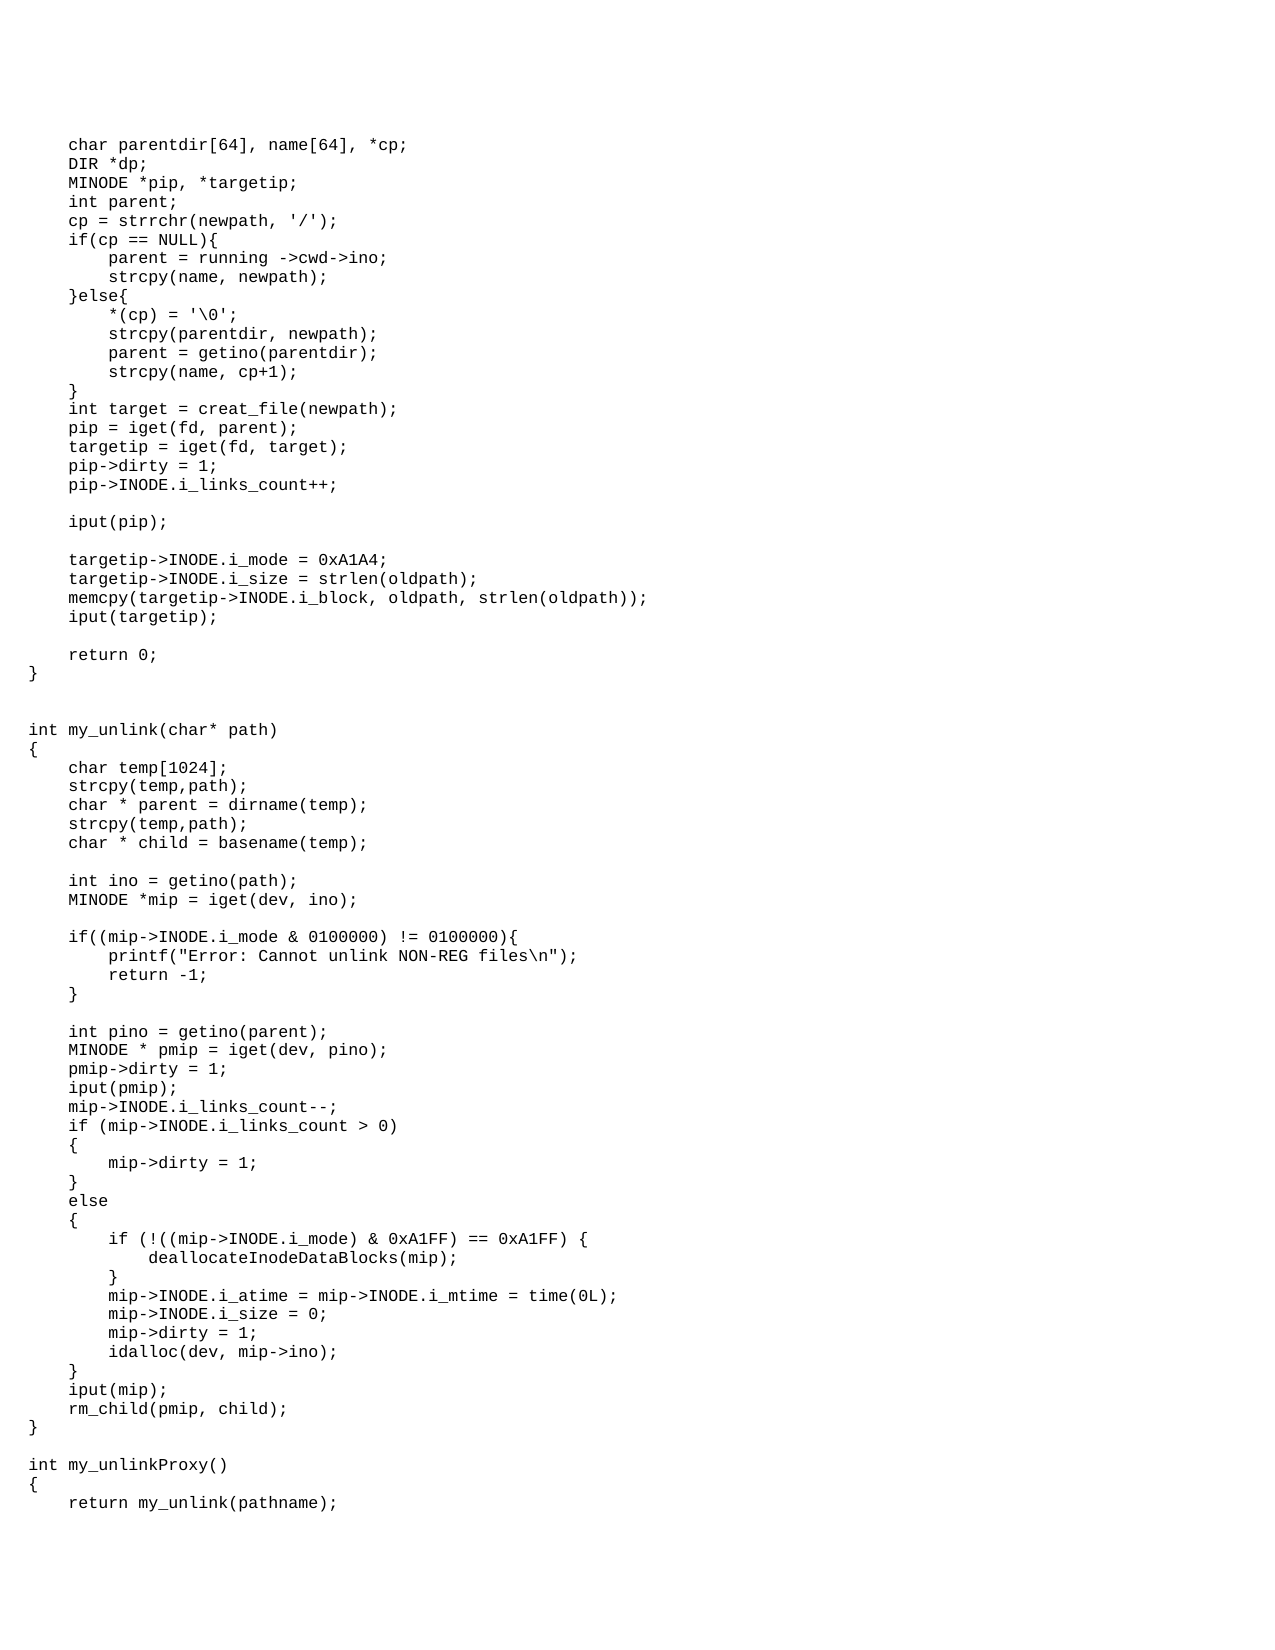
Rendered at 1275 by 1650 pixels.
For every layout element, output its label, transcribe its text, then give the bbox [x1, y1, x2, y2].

text pmip->dirty = 1; [28, 1061, 1219, 1080]
text MINODE *pip, *targetip; [28, 175, 1219, 193]
text mip->INODE.i_size = 0; [28, 1306, 1219, 1325]
text { [28, 1212, 1219, 1231]
text if (!((mip->INODE.i_mode) & 0xA1FF) == 0xA1FF) { [28, 1231, 1219, 1249]
text strcpy(name, newpath); [28, 269, 1219, 288]
text pip = iget(fd, parent); [28, 420, 1219, 439]
text }else{ [28, 288, 1219, 307]
text if(cp == NULL){ [28, 231, 1219, 250]
text { [28, 740, 1219, 759]
text MINODE * pmip = iget(dev, pino); [28, 1042, 1219, 1061]
text if((mip->INODE.i_mode & 0100000) != 0100000){ [28, 929, 1219, 948]
text char temp[1024]; [28, 759, 1219, 778]
text char * child = basename(temp); [28, 834, 1219, 853]
text iput(pip); [28, 514, 1219, 533]
text parent = getino(parentdir); [28, 344, 1219, 363]
text int parent; [28, 193, 1219, 212]
text pip->INODE.i_links_count++; [28, 476, 1219, 495]
text targetip->INODE.i_mode = 0xA1A4; [28, 552, 1219, 571]
text if (mip->INODE.i_links_count > 0) [28, 1117, 1219, 1136]
text { [28, 1476, 1219, 1494]
text } [28, 1419, 1219, 1438]
text char * parent = dirname(temp); [28, 797, 1219, 816]
text } [28, 382, 1219, 401]
text targetip = iget(fd, target); [28, 439, 1219, 457]
text strcpy(parentdir, newpath); [28, 326, 1219, 344]
text targetip->INODE.i_size = strlen(oldpath); [28, 571, 1219, 589]
text } [28, 1268, 1219, 1287]
text DIR *dp; [28, 156, 1219, 175]
text else [28, 1193, 1219, 1212]
text char parentdir[64], name[64], *cp; [28, 137, 1219, 156]
text return -1; [28, 967, 1219, 985]
text strcpy(temp,path); [28, 778, 1219, 797]
text strcpy(name, cp+1); [28, 363, 1219, 382]
text } [28, 1174, 1219, 1193]
text iput(targetip); [28, 608, 1219, 627]
text } [28, 1362, 1219, 1381]
text cp = strrchr(newpath, '/'); [28, 212, 1219, 231]
text return my_unlink(pathname); [28, 1494, 1219, 1513]
text printf("Error: Cannot unlink NON-REG files\n"); [28, 948, 1219, 967]
text deallocateInodeDataBlocks(mip); [28, 1249, 1219, 1268]
text *(cp) = '\0'; [28, 307, 1219, 326]
text mip->dirty = 1; [28, 1155, 1219, 1174]
text int my_unlinkProxy() [28, 1457, 1219, 1476]
text pip->dirty = 1; [28, 457, 1219, 476]
text } [28, 665, 1219, 684]
text iput(pmip); [28, 1080, 1219, 1098]
text int pino = getino(parent); [28, 1023, 1219, 1042]
text iput(mip); [28, 1381, 1219, 1400]
text } [28, 985, 1219, 1004]
text int my_unlink(char* path) [28, 721, 1219, 740]
text idalloc(dev, mip->ino); [28, 1344, 1219, 1362]
text MINODE *mip = iget(dev, ino); [28, 891, 1219, 910]
text int ino = getino(path); [28, 872, 1219, 891]
text mip->INODE.i_atime = mip->INODE.i_mtime = time(0L); [28, 1287, 1219, 1306]
text parent = running ->cwd->ino; [28, 250, 1219, 269]
text return 0; [28, 646, 1219, 665]
text mip->dirty = 1; [28, 1325, 1219, 1344]
text mip->INODE.i_links_count--; [28, 1098, 1219, 1117]
text { [28, 1136, 1219, 1155]
text strcpy(temp,path); [28, 816, 1219, 834]
text rm_child(pmip, child); [28, 1400, 1219, 1419]
text int target = creat_file(newpath); [28, 401, 1219, 420]
text memcpy(targetip->INODE.i_block, oldpath, strlen(oldpath)); [28, 589, 1219, 608]
